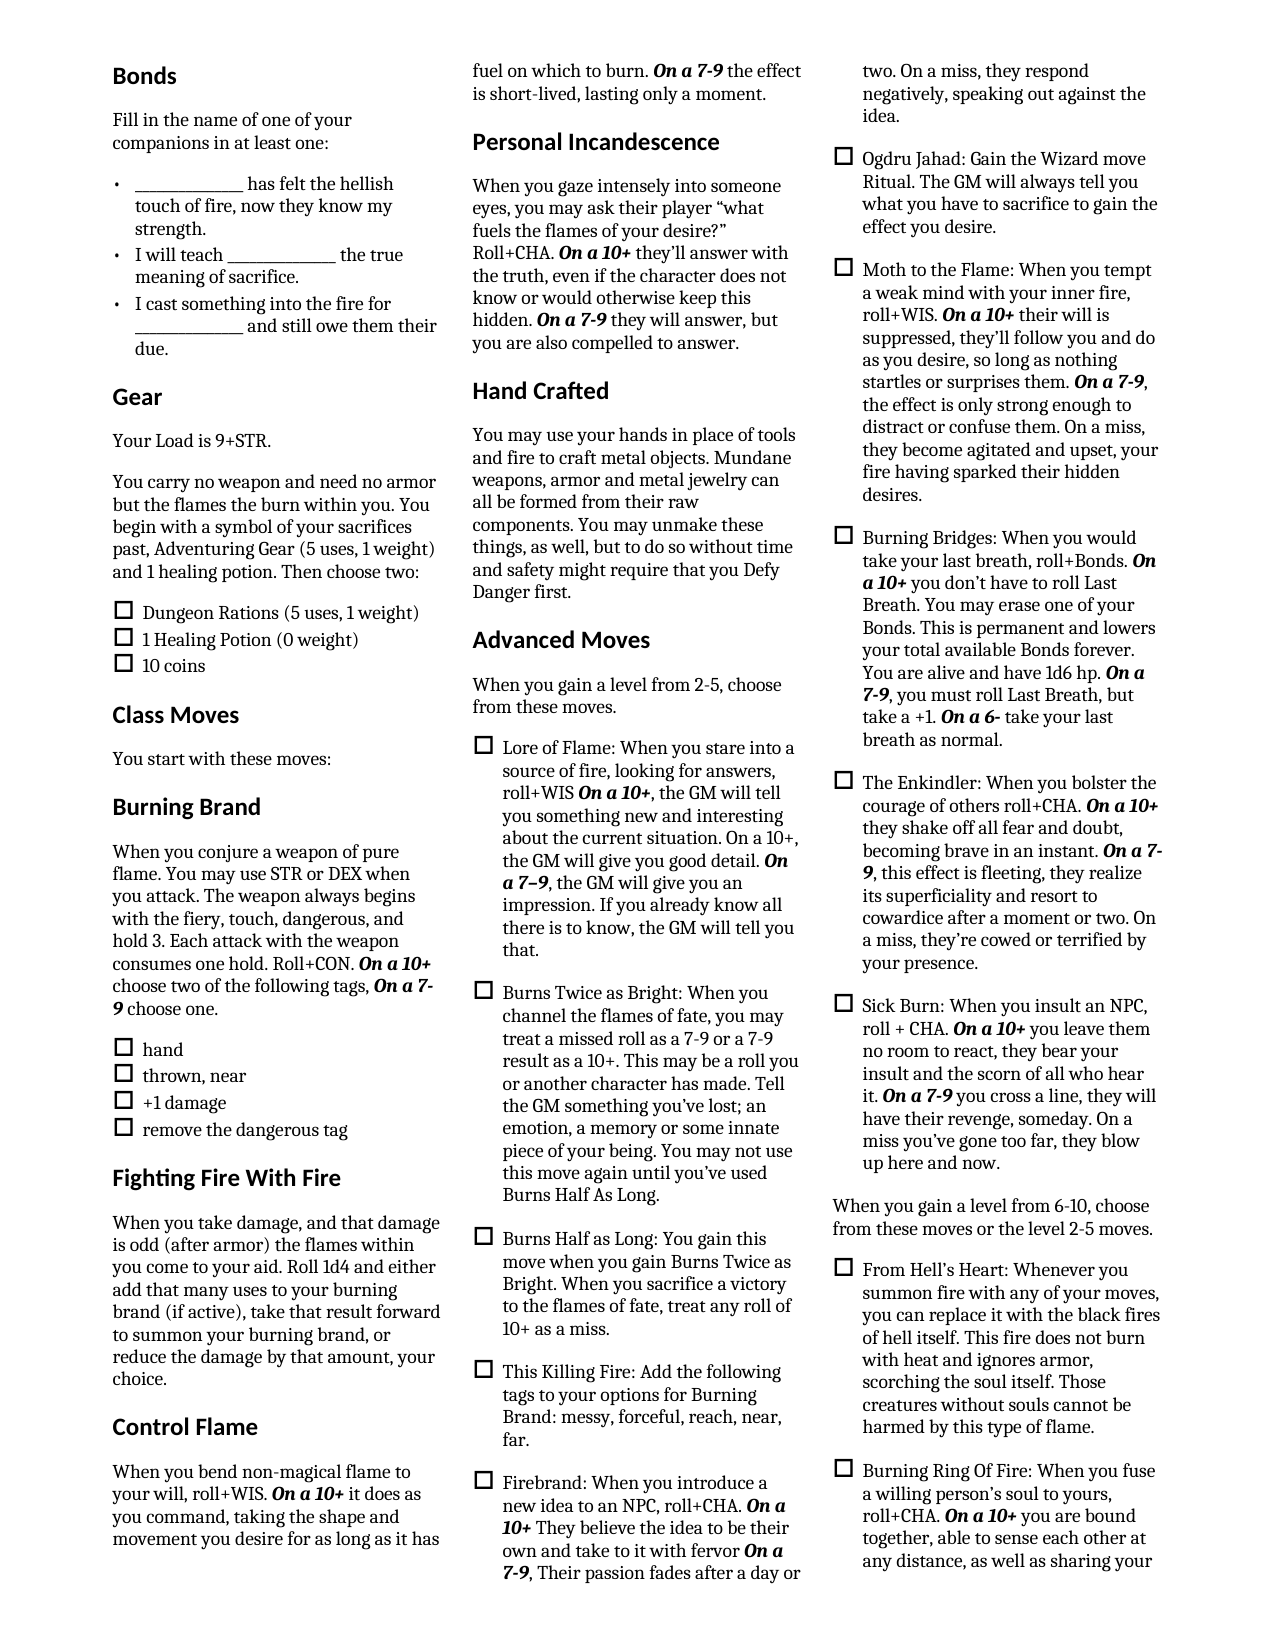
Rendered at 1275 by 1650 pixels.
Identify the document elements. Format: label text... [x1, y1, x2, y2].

list two. On a miss, they respond negatively, speaking out against the idea. [832, 60, 1162, 127]
subtitle Class Moves [112, 699, 442, 729]
list thrown, near [112, 1065, 442, 1088]
list Burns Half as Long: You gain this move when you gain Burns Twice as Bright. When you sacrifice a victory to the flames of fate, treat any roll of 10+ as a miss. [472, 1228, 802, 1340]
list From Hell’s Heart: Whenever you summon fire with any of your moves, you can replace it with the black fires of hell itself. This fire does not burn with heat and ignores armor, scorching the soul itself. Those creatures without souls cannot be harmed by this type of flame. [832, 1259, 1162, 1439]
list 1 Healing Potion (0 weight) [112, 628, 442, 651]
text You start with these moves: [112, 748, 442, 771]
text When you take damage, and that damage is odd (after armor) the flames within you come to your aid. Roll 1d4 and either add that many uses to your burning brand (if active), take that result forward to summon your burning brand, or reduce the damage by that amount, your choice. [112, 1212, 442, 1391]
list Ogdru Jahad: Gain the Wizard move Ritual. The GM will always tell you what you have to sacrifice to gain the effect you desire. [832, 148, 1162, 238]
subtitle Bonds [112, 60, 442, 91]
list I cast something into the fire for _______________ and still owe them their due. [112, 292, 442, 360]
list Lore of Flame: When you stare into a source of fire, looking for answers, roll+WIS On a 10+, the GM will tell you something new and interesting about the current situation. On a 10+, the GM will give you good detail. On a 7–9, the GM will give you an impression. If you already know all there is to know, the GM will tell you that. [472, 737, 802, 961]
text When you gaze intensely into someone eyes, you may ask their player “what fuels the flames of your desire?” Roll+CHA. On a 10+ they’ll answer with the truth, even if the character does not know or would otherwise keep this hidden. On a 7-9 they will answer, but you are also compelled to answer. [472, 175, 802, 354]
subtitle Burning Brand [112, 791, 442, 822]
list remove the dangerous tag [112, 1118, 442, 1141]
text When you bend non-magical flame to your will, roll+WIS. On a 10+ it does as you command, taking the shape and movement you desire for as long as it has [112, 1461, 442, 1550]
text When you conjure a weapon of pure flame. You may use STR or DEX when you attack. The weapon always begins with the fiery, touch, dangerous, and hold 3. Each attack with the weapon consumes one hold. Roll+CON. On a 10+ choose two of the following tags, On a 7-9 choose one. [112, 841, 442, 1020]
list hand [112, 1038, 442, 1061]
subtitle Gear [112, 381, 442, 411]
list Dungeon Rations (5 uses, 1 weight) [112, 602, 442, 625]
subtitle Personal Incandescence [472, 126, 802, 156]
list _______________ has felt the hellish touch of fire, now they know my strength. [112, 173, 442, 240]
subtitle Hand Crafted [472, 375, 802, 405]
list Burning Ring Of Fire: When you fuse a willing person’s soul to yours, roll+CHA. On a 10+ you are bound together, able to sense each other at any distance, as well as sharing your [832, 1459, 1162, 1572]
text When you gain a level from 2-5, choose from these moves. [472, 673, 802, 718]
text fuel on which to burn. On a 7-9 the effect is short-lived, lasting only a moment. [472, 60, 802, 105]
list The Enkindler: When you bolster the courage of others roll+CHA. On a 10+ they shake off all fear and doubt, becoming brave in an instant. On a 7-9, this effect is fleeting, they realize its superficiality and resort to cowardice after a moment or two. On a miss, they’re cowed or terrified by your presence. [832, 772, 1162, 974]
text You carry no weapon and need no armor but the flames the burn within you. You begin with a symbol of your sacrifices past, Adventuring Gear (5 uses, 1 weight) and 1 healing potion. Then choose two: [112, 471, 442, 583]
subtitle Fighting Fire With Fire [112, 1162, 442, 1193]
list 10 coins [112, 655, 442, 678]
text You may use your hands in place of tools and fire to craft metal objects. Mundane weapons, armor and metal jewelry can all be formed from their raw components. You may unmake these things, as well, but to do so without time and safety might require that you Defy Danger first. [472, 424, 802, 603]
list Burning Bridges: When you would take your last breath, roll+Bonds. On a 10+ you don’t have to roll Last Breath. You may erase one of your Bonds. This is permanent and lowers your total available Bonds forever. You are alive and have 1d6 hp. On a 7-9, you must roll Last Breath, but take a +1. On a 6- take your last breath as normal. [832, 527, 1162, 751]
subtitle Control Flame [112, 1412, 442, 1442]
subtitle Advanced Moves [472, 624, 802, 655]
list Burns Twice as Bright: When you channel the flames of fate, you may treat a missed roll as a 7-9 or a 7-9 result as a 10+. This may be a roll you or another character has made. Tell the GM something you’ve lost; an emotion, a memory or some innate piece of your being. You may not use this move again until you’ve used Burns Half As Long. [472, 982, 802, 1207]
list I will teach _______________ the true meaning of sacrifice. [112, 244, 442, 289]
text When you gain a level from 6-10, choose from these moves or the level 2-5 moves. [832, 1195, 1162, 1240]
list +1 damage [112, 1092, 442, 1115]
list Sick Burn: When you insult an NPC, roll + CHA. On a 10+ you leave them no room to react, they bear your insult and the scorn of all who hear it. On a 7-9 you cross a line, they will have their revenge, someday. On a miss you’ve gone too far, they blow up here and now. [832, 995, 1162, 1174]
list Firebrand: When you introduce a new idea to an NPC, roll+CHA. On a 10+ They believe the idea to be their own and take to it with fervor On a 7-9, Their passion fades after a day or [472, 1472, 802, 1584]
text Fill in the name of one of your companions in at least one: [112, 109, 442, 154]
text Your Load is 9+STR. [112, 430, 442, 452]
list This Killing Fire: Add the following tags to your options for Burning Brand: messy, forceful, reach, near, far. [472, 1361, 802, 1451]
list Moth to the Flame: When you tempt a weak mind with your inner fire, roll+WIS. On a 10+ their will is suppressed, they’ll follow you and do as you desire, so long as nothing startles or surprises them. On a 7-9, the effect is only strong enough to distract or confuse them. On a miss, they become agitated and upset, your fire having sparked their hidden desires. [832, 259, 1162, 506]
